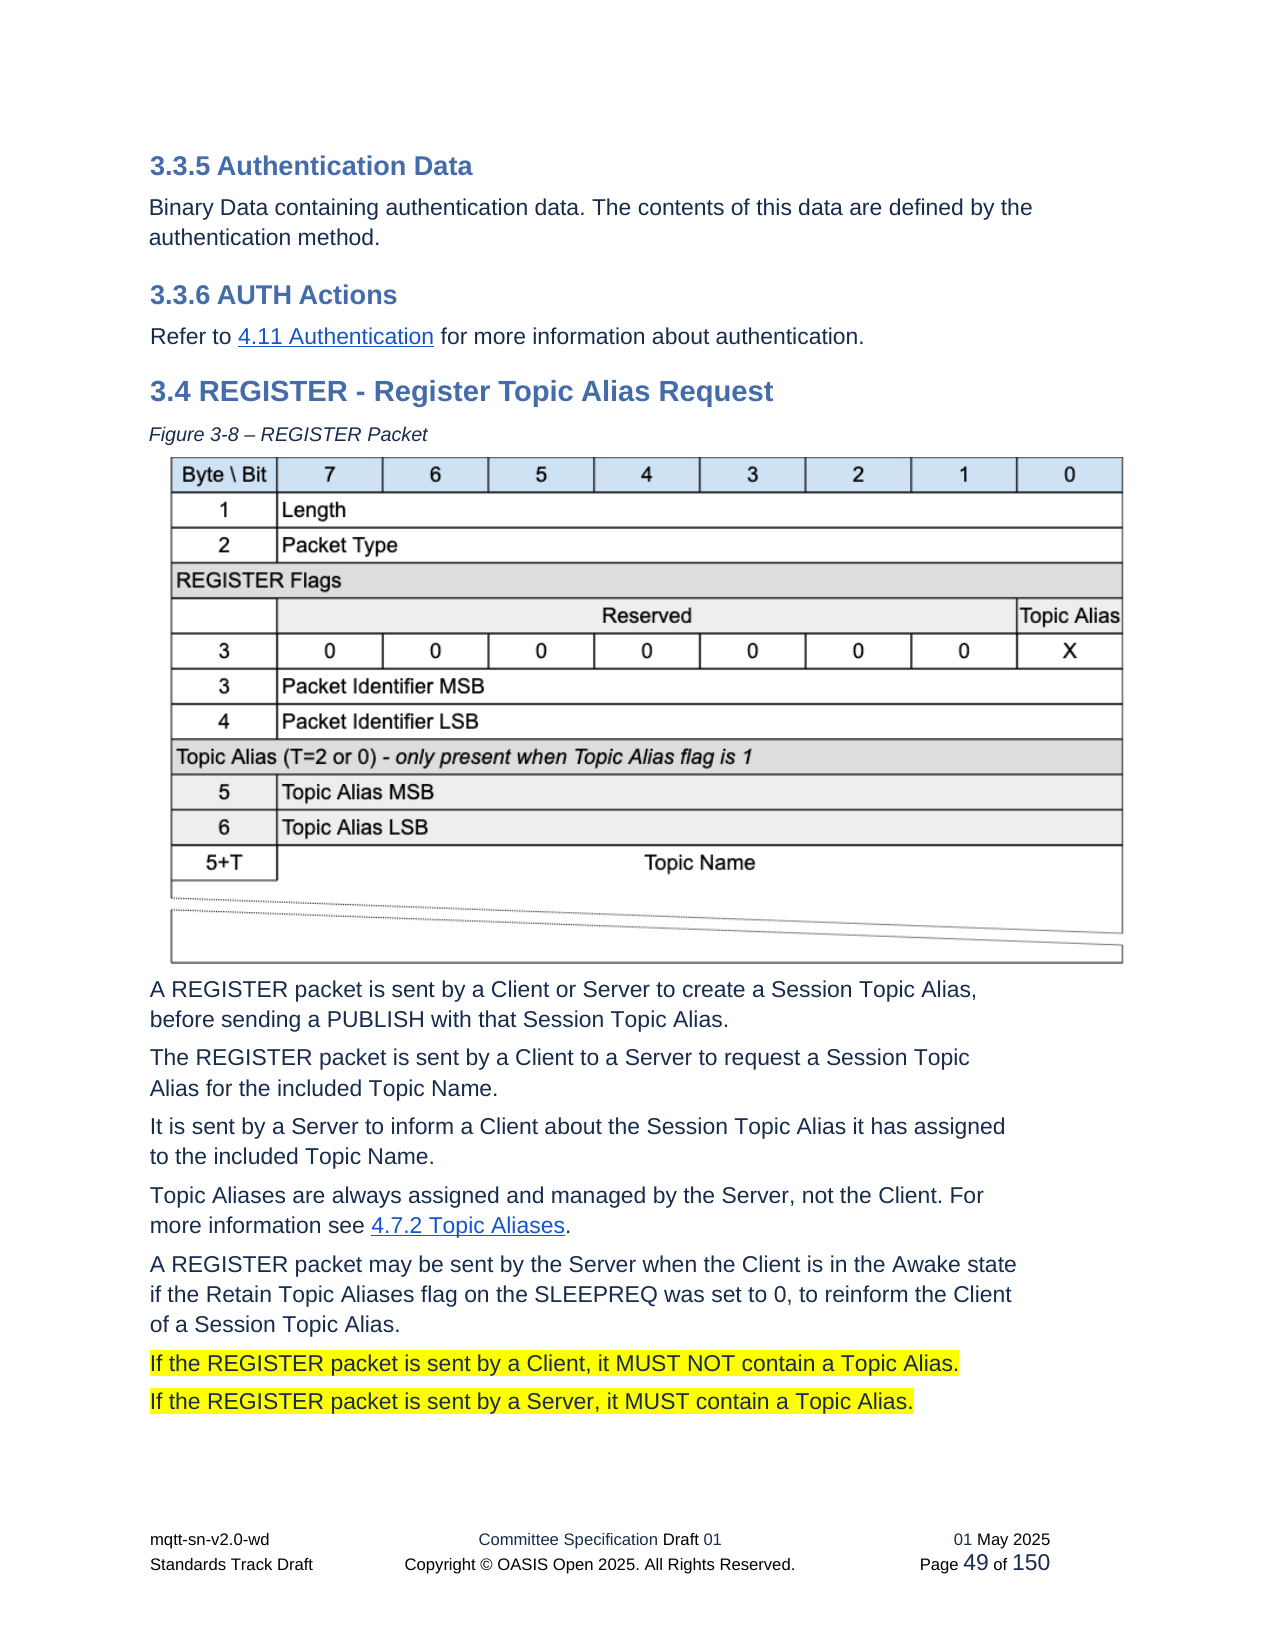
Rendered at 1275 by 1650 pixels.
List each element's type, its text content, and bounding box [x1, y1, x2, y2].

subtitle 3.3.6 AUTH Actions [150, 279, 1124, 310]
text Figure 3-8 – REGISTER Packet [148, 423, 1124, 445]
text A REGISTER packet is sent by a Client or Server to create a Session Topic Alias, before sending a PUBLISH with that Session Topic Alias. [149, 976, 1022, 1032]
text If the REGISTER packet is sent by a Server, it MUST contain a Topic Alias. [149, 1388, 1022, 1414]
subtitle 3.3.5 Authentication Data [150, 150, 1124, 181]
text It is sent by a Server to inform a Client about the Session Topic Alias it has assigned to the included Topic Name. [149, 1113, 1022, 1169]
picture [148, 457, 1124, 964]
subtitle 3.4 REGISTER - Register Topic Alias Request [150, 374, 1124, 408]
text Topic Aliases are always assigned and managed by the Server, not the Client. For more information see 4.7.2 Topic Aliases. [149, 1182, 1022, 1238]
text The REGISTER packet is sent by a Client to a Server to request a Session Topic Alias for the included Topic Name. [149, 1044, 1022, 1101]
text Binary Data containing authentication data. The contents of this data are defined by the authentication method. [148, 194, 1124, 250]
text If the REGISTER packet is sent by a Client, it MUST NOT contain a Topic Alias. [149, 1349, 1022, 1376]
text A REGISTER packet may be sent by the Server when the Client is in the Awake state if the Retain Topic Aliases flag on the SLEEPREQ was set to 0, to reinform the Client of a Session Topic Alias. [149, 1251, 1022, 1337]
text Refer to 4.11 Authentication for more information about authentication. [150, 323, 1125, 349]
